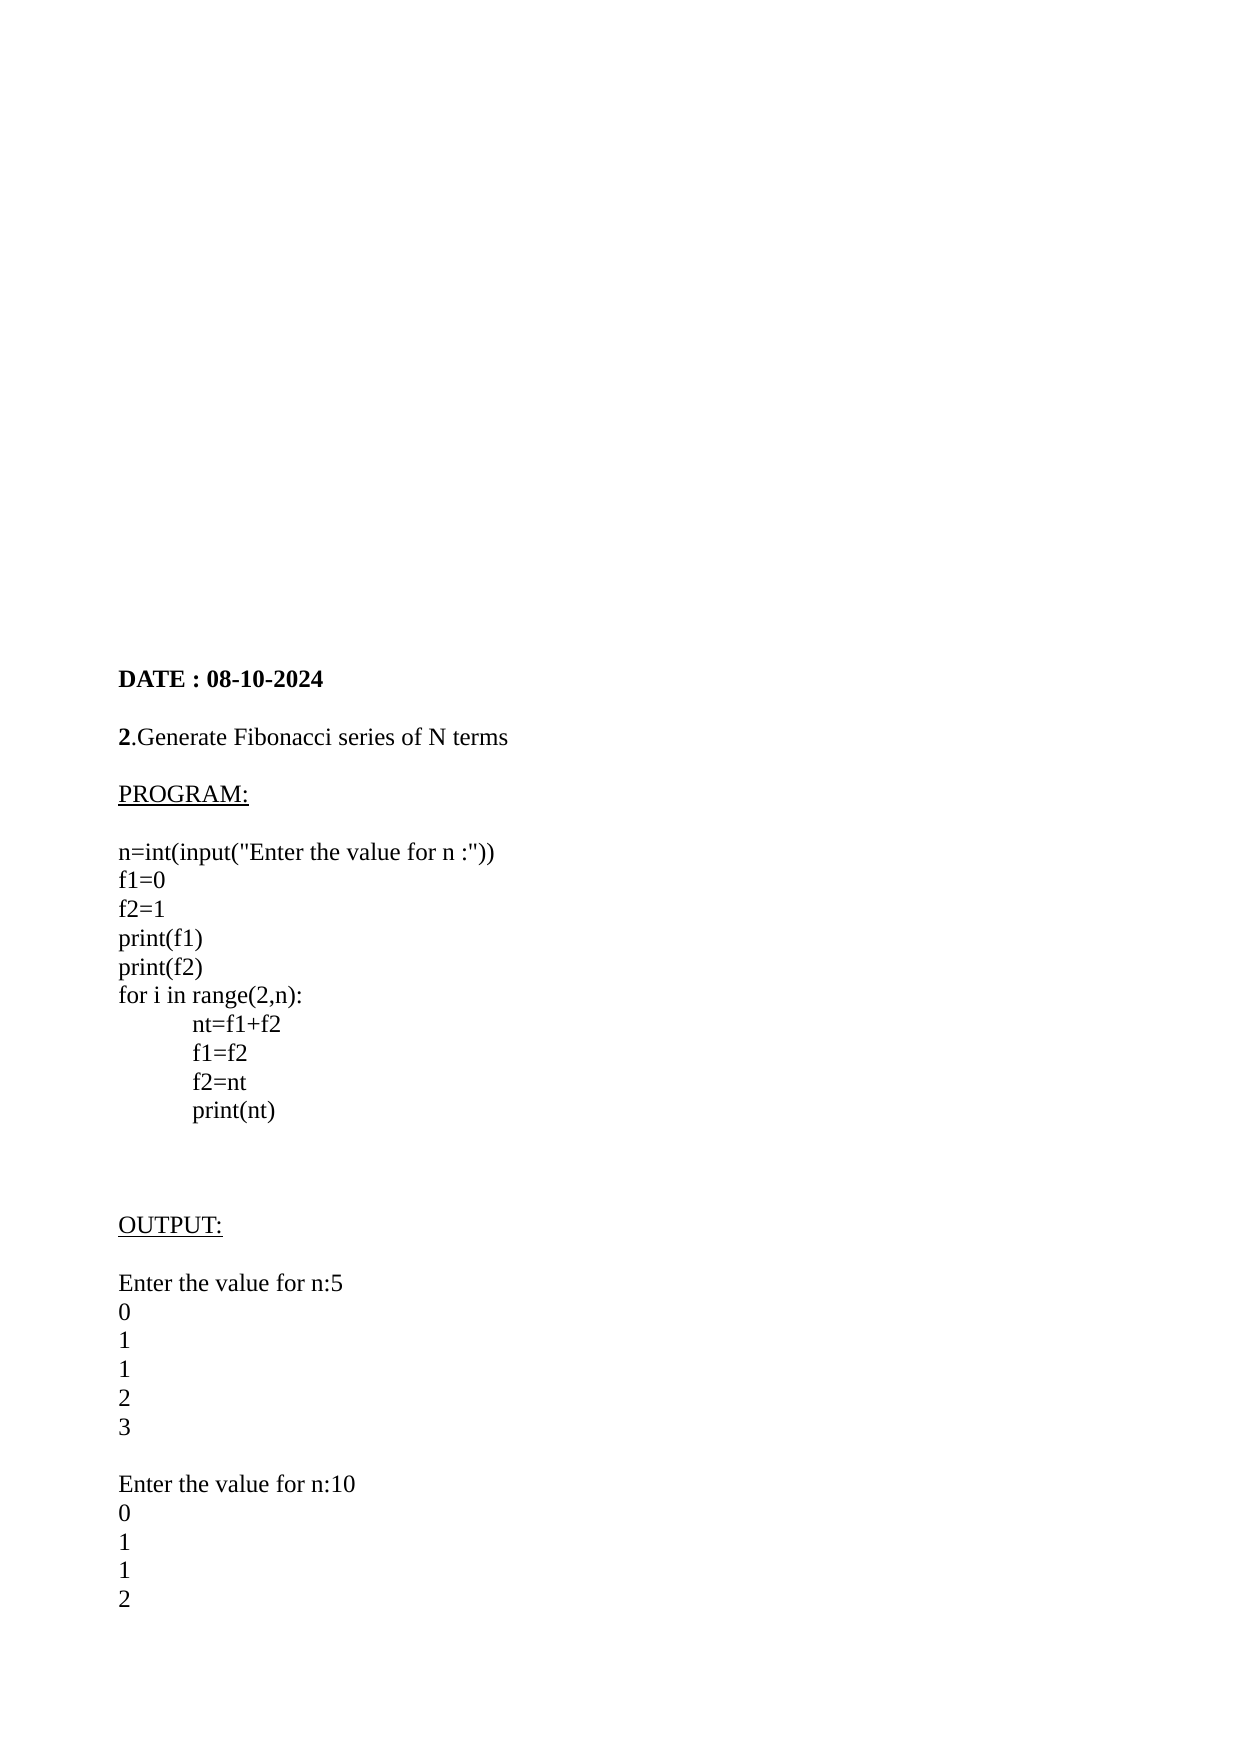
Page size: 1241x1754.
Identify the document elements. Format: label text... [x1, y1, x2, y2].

text PROGRAM: [118, 779, 1122, 808]
text print(nt) [118, 1096, 1122, 1124]
text print(f2) [118, 952, 1122, 981]
text f2=1 [118, 894, 1122, 923]
text 2 [118, 1383, 1122, 1412]
text print(f1) [118, 923, 1122, 952]
text 0 [118, 1297, 1122, 1326]
text 1 [118, 1556, 1122, 1584]
text 2 [118, 1584, 1122, 1613]
text n=int(input("Enter the value for n :")) [118, 837, 1122, 866]
text 3 [118, 1412, 1122, 1441]
text nt=f1+f2 [118, 1009, 1122, 1038]
text DATE : 08-10-2024 [118, 664, 1122, 693]
text 2.Generate Fibonacci series of N terms [118, 722, 1122, 751]
text for i in range(2,n): [118, 981, 1122, 1009]
text 0 [118, 1498, 1122, 1527]
text f2=nt [118, 1067, 1122, 1096]
text Enter the value for n:5 [118, 1268, 1122, 1297]
text f1=0 [118, 866, 1122, 894]
text 1 [118, 1326, 1122, 1354]
text Enter the value for n:10 [118, 1469, 1122, 1498]
text f1=f2 [118, 1038, 1122, 1067]
text OUTPUT: [118, 1211, 1122, 1239]
text 1 [118, 1354, 1122, 1383]
text 1 [118, 1527, 1122, 1556]
